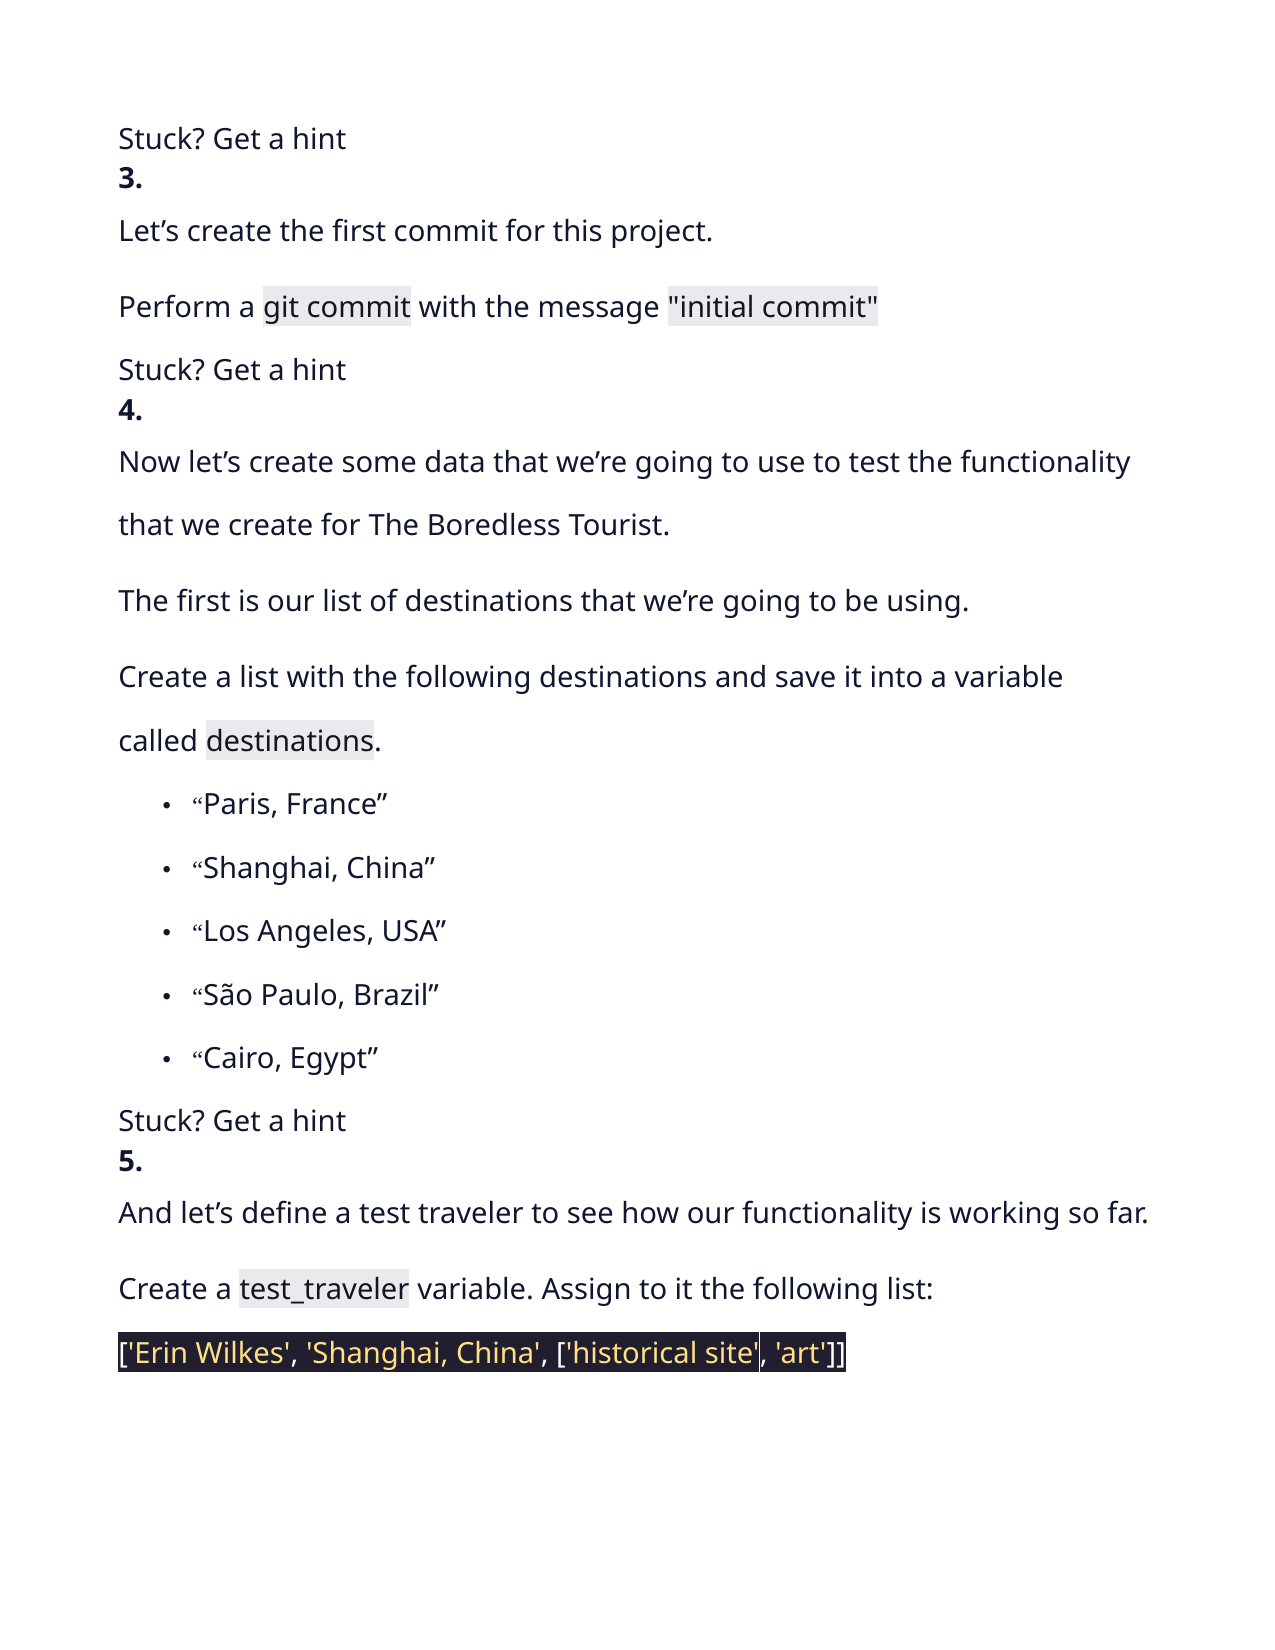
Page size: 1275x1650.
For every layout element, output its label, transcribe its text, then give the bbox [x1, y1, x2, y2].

text Perform a git commit with the message "initial commit" [118, 286, 1157, 326]
text Let’s create the first commit for this project. [118, 210, 1157, 250]
text Stuck? Get a hint [118, 118, 1157, 158]
list “Cairo, Egypt” [162, 1037, 1157, 1077]
list “Shanghai, China” [162, 847, 1157, 887]
text 3. [118, 158, 1157, 197]
text 4. [118, 389, 1157, 429]
list “São Paulo, Brazil” [162, 974, 1157, 1013]
text 5. [118, 1140, 1157, 1180]
text Create a list with the following destinations and save it into a variable called destinations. [118, 657, 1157, 760]
text Stuck? Get a hint [118, 349, 1157, 389]
text Create a test_traveler variable. Assign to it the following list: [118, 1268, 1157, 1308]
text Now let’s create some data that we’re going to use to test the functionality that we create for The Boredless Tourist. [118, 441, 1157, 544]
list “Paris, France” [162, 783, 1157, 823]
text The first is our list of destinations that we’re going to be using. [118, 581, 1157, 620]
text And let’s define a test traveler to see how our functionality is working so far. [118, 1192, 1157, 1232]
list “Los Angeles, USA” [162, 910, 1157, 950]
text ['Erin Wilkes', 'Shanghai, China', ['historical site', 'art']] [118, 1332, 1157, 1372]
text Stuck? Get a hint [118, 1101, 1157, 1140]
